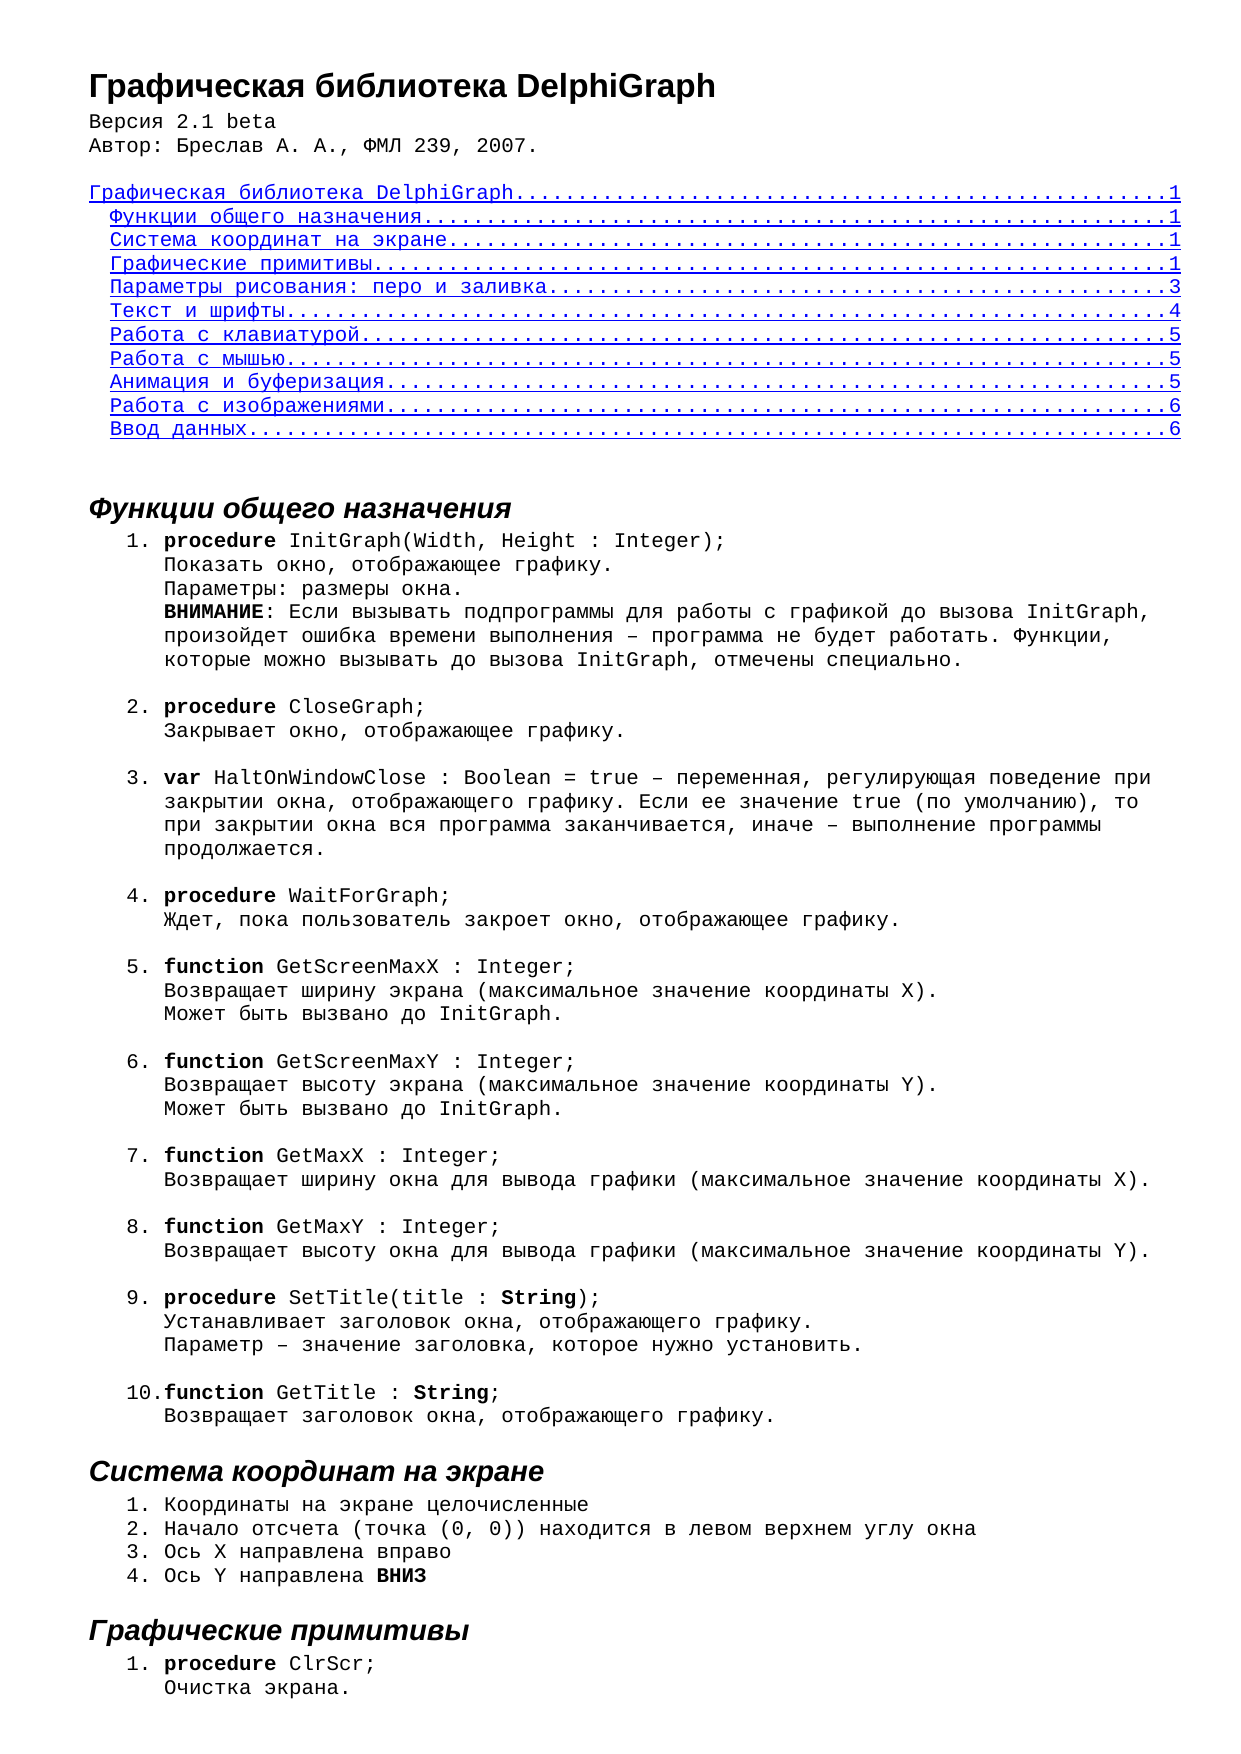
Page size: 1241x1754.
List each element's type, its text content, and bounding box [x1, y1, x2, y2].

subtitle Функции общего назначения [89, 491, 1181, 524]
text Работа с изображениями 6 [109, 395, 1181, 414]
list Координаты на экране целочисленные [126, 1494, 1181, 1517]
text Работа с клавиатурой 5 [109, 324, 1181, 343]
text Работа с мышью 5 [109, 347, 1181, 367]
text Графическая библиотека DelphiGraph 1 [89, 182, 1181, 201]
text Параметры рисования: перо и заливка 3 [109, 277, 1181, 296]
text Ввод данных 6 [109, 418, 1181, 438]
list procedure SetTitle(title : String); Устанавливает заголовок окна, отображающего графику. Параметр – значение заголовка, которое нужно установить. [126, 1287, 1181, 1382]
list var HaltOnWindowClose : Boolean = true – переменная, регулирующая поведение при закрытии окна, отображающего графику. Если ее значение true (по умолчанию), то при закрытии окна вся программа заканчивается, иначе – выполнение программы продолжается. [126, 767, 1181, 885]
text Версия 2.1 beta [89, 111, 1181, 135]
text [109, 273, 1181, 277]
list Ось X направлена вправо [126, 1541, 1181, 1565]
list procedure CloseGraph; Закрывает окно, отображающее графику. [126, 696, 1181, 767]
text Функции общего назначения 1 [109, 206, 1181, 225]
list function GetScreenMaxY : Integer; Возвращает высоту экрана (максимальное значение координаты Y). Может быть вызвано до InitGraph. [126, 1051, 1181, 1145]
text Графические примитивы 1 [109, 253, 1181, 272]
list function GetMaxY : Integer; Возвращает высоту окна для вывода графики (максимальное значение координаты Y). [126, 1216, 1181, 1287]
subtitle Система координат на экране [89, 1454, 1181, 1488]
text Текст и шрифты 4 [109, 300, 1181, 320]
subtitle Графическая библиотека DelphiGraph [89, 66, 1181, 105]
text Система координат на экране 1 [109, 229, 1181, 249]
list Начало отсчета (точка (0, 0)) находится в левом верхнем углу окна [126, 1517, 1181, 1541]
list procedure WaitForGraph; Ждет, пока пользователь закроет окно, отображающее графику. [126, 885, 1181, 956]
list procedure InitGraph(Width, Height : Integer); Показать окно, отображающее графику. Параметры: размеры окна. ВНИМАНИЕ: Если вызывать подпрограммы для работы с графикой до вызова InitGraph, произойдет ошибка времени выполнения – программа не будет работать. Функции, которые можно вызывать до вызова InitGraph, отмечены специально. [126, 531, 1181, 696]
text Автор: Бреслав А. А., ФМЛ 239, 2007. [89, 135, 1181, 158]
subtitle Графические примитивы [89, 1613, 1181, 1647]
list procedure ClrScr; Очистка экрана. [126, 1653, 1181, 1701]
list function GetMaxX : Integer; Возвращает ширину окна для вывода графики (максимальное значение координаты X). [126, 1145, 1181, 1216]
list function GetScreenMaxX : Integer; Возвращает ширину экрана (максимальное значение координаты X). Может быть вызвано до InitGraph. [126, 956, 1181, 1051]
list Ось Y направлена вниз [126, 1565, 1181, 1588]
list function GetTitle : String; Возвращает заголовок окна, отображающего графику. [126, 1382, 1181, 1429]
text Анимация и буферизация 5 [109, 371, 1181, 391]
